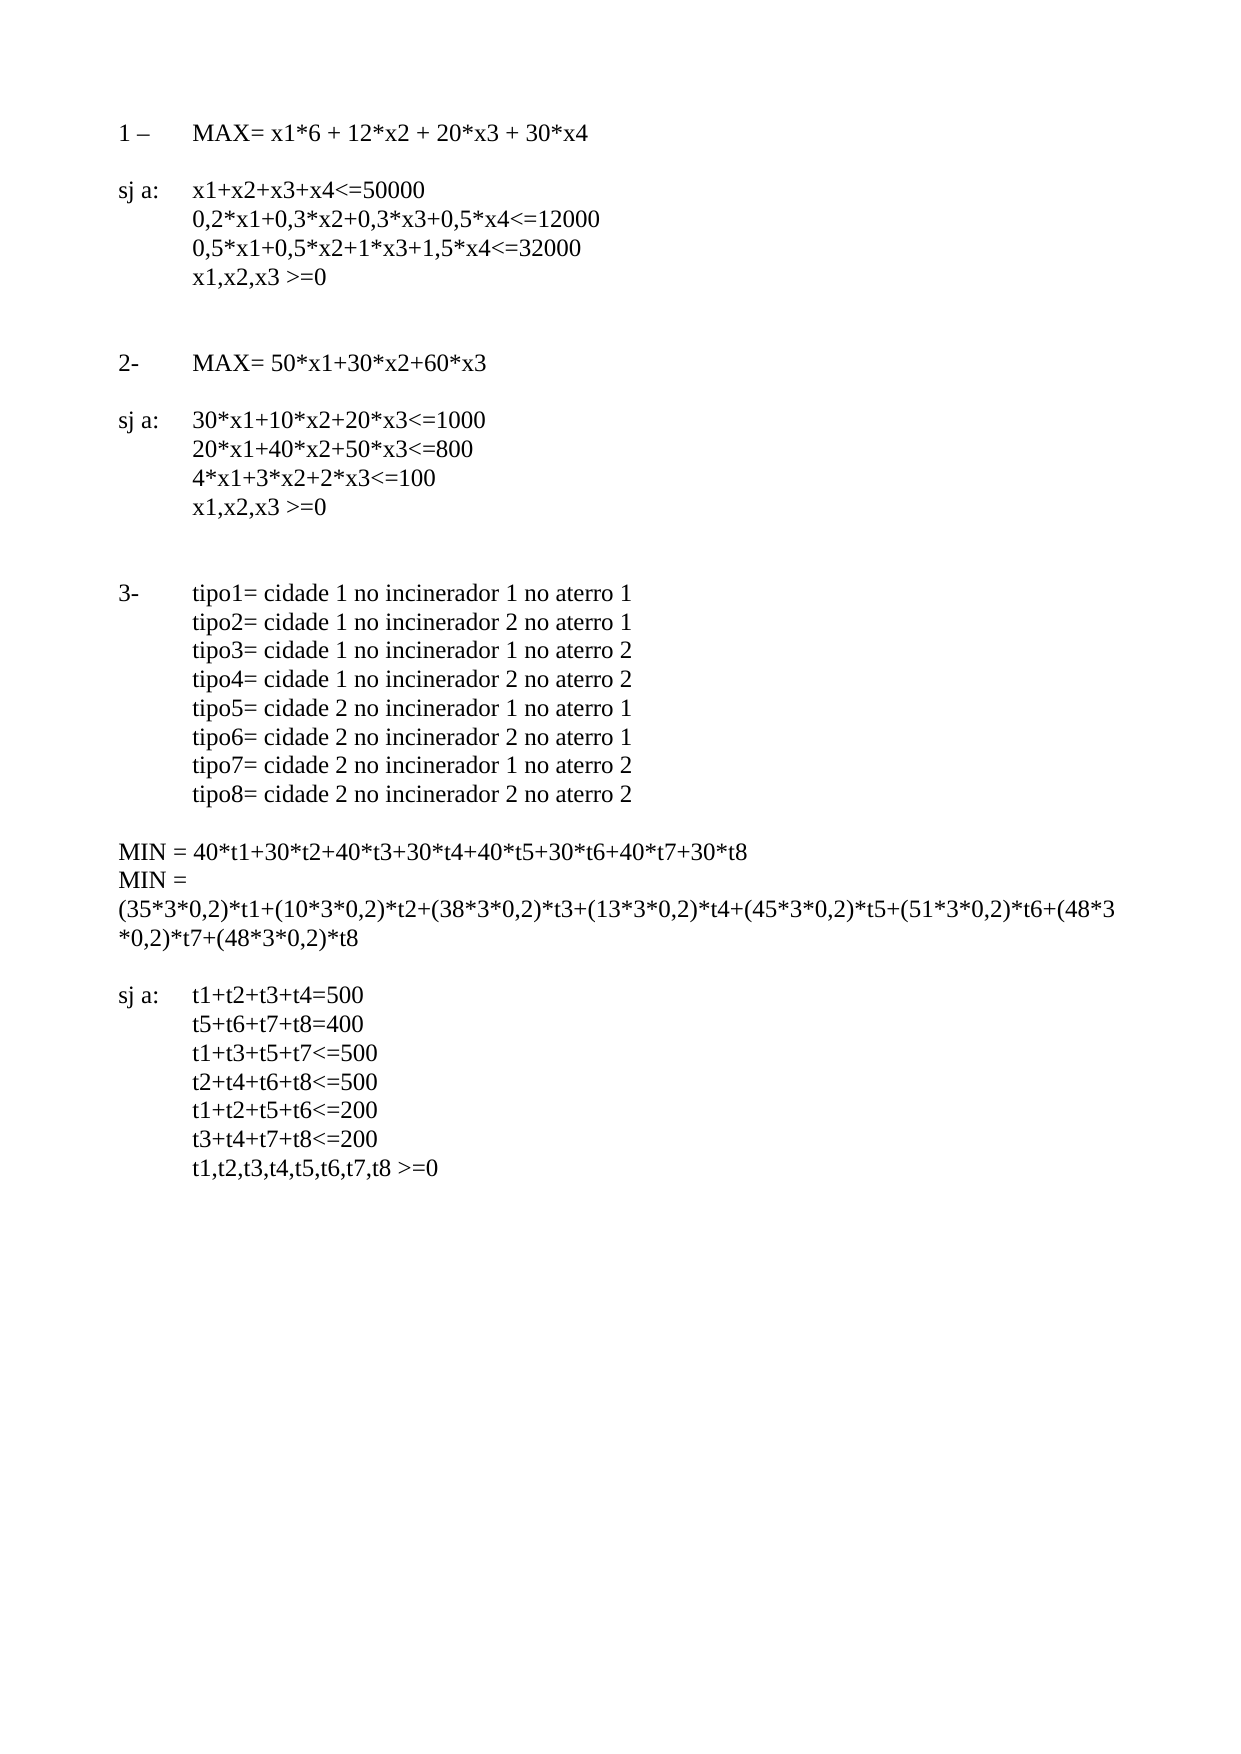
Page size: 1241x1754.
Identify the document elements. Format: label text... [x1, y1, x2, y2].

text MIN = (35*3*0,2)*t1+(10*3*0,2)*t2+(38*3*0,2)*t3+(13*3*0,2)*t4+(45*3*0,2)*t5+(51*3*0,2)*t6+(48*3*0,2)*t7+(48*3*0,2)*t8 [118, 866, 1122, 952]
text t2+t4+t6+t8<=500 [118, 1067, 1122, 1096]
text 3- tipo1= cidade 1 no incinerador 1 no aterro 1 [118, 578, 1122, 607]
text t1+t2+t5+t6<=200 [118, 1096, 1122, 1124]
text tipo4= cidade 1 no incinerador 2 no aterro 2 [118, 664, 1122, 693]
text 20*x1+40*x2+50*x3<=800 [118, 434, 1122, 463]
text sj a: x1+x2+x3+x4<=50000 [118, 176, 1122, 204]
text 0,2*x1+0,3*x2+0,3*x3+0,5*x4<=12000 [118, 204, 1122, 233]
text MIN = 40*t1+30*t2+40*t3+30*t4+40*t5+30*t6+40*t7+30*t8 [118, 837, 1122, 866]
text t1+t3+t5+t7<=500 [118, 1038, 1122, 1067]
text tipo7= cidade 2 no incinerador 1 no aterro 2 [118, 751, 1122, 779]
text tipo2= cidade 1 no incinerador 2 no aterro 1 [118, 607, 1122, 636]
text x1,x2,x3 >=0 [118, 262, 1122, 291]
text sj a: 30*x1+10*x2+20*x3<=1000 [118, 406, 1122, 434]
text 2- MAX= 50*x1+30*x2+60*x3 [118, 348, 1122, 377]
text 4*x1+3*x2+2*x3<=100 [118, 463, 1122, 492]
text 1 – MAX= x1*6 + 12*x2 + 20*x3 + 30*x4 [118, 118, 1122, 147]
text tipo5= cidade 2 no incinerador 1 no aterro 1 [118, 693, 1122, 722]
text t1,t2,t3,t4,t5,t6,t7,t8 >=0 [118, 1153, 1122, 1182]
text tipo8= cidade 2 no incinerador 2 no aterro 2 [118, 779, 1122, 808]
text t3+t4+t7+t8<=200 [118, 1124, 1122, 1153]
text tipo3= cidade 1 no incinerador 1 no aterro 2 [118, 636, 1122, 664]
text x1,x2,x3 >=0 [118, 492, 1122, 521]
text sj a: t1+t2+t3+t4=500 [118, 981, 1122, 1009]
text tipo6= cidade 2 no incinerador 2 no aterro 1 [118, 722, 1122, 751]
text 0,5*x1+0,5*x2+1*x3+1,5*x4<=32000 [118, 233, 1122, 262]
text t5+t6+t7+t8=400 [118, 1009, 1122, 1038]
